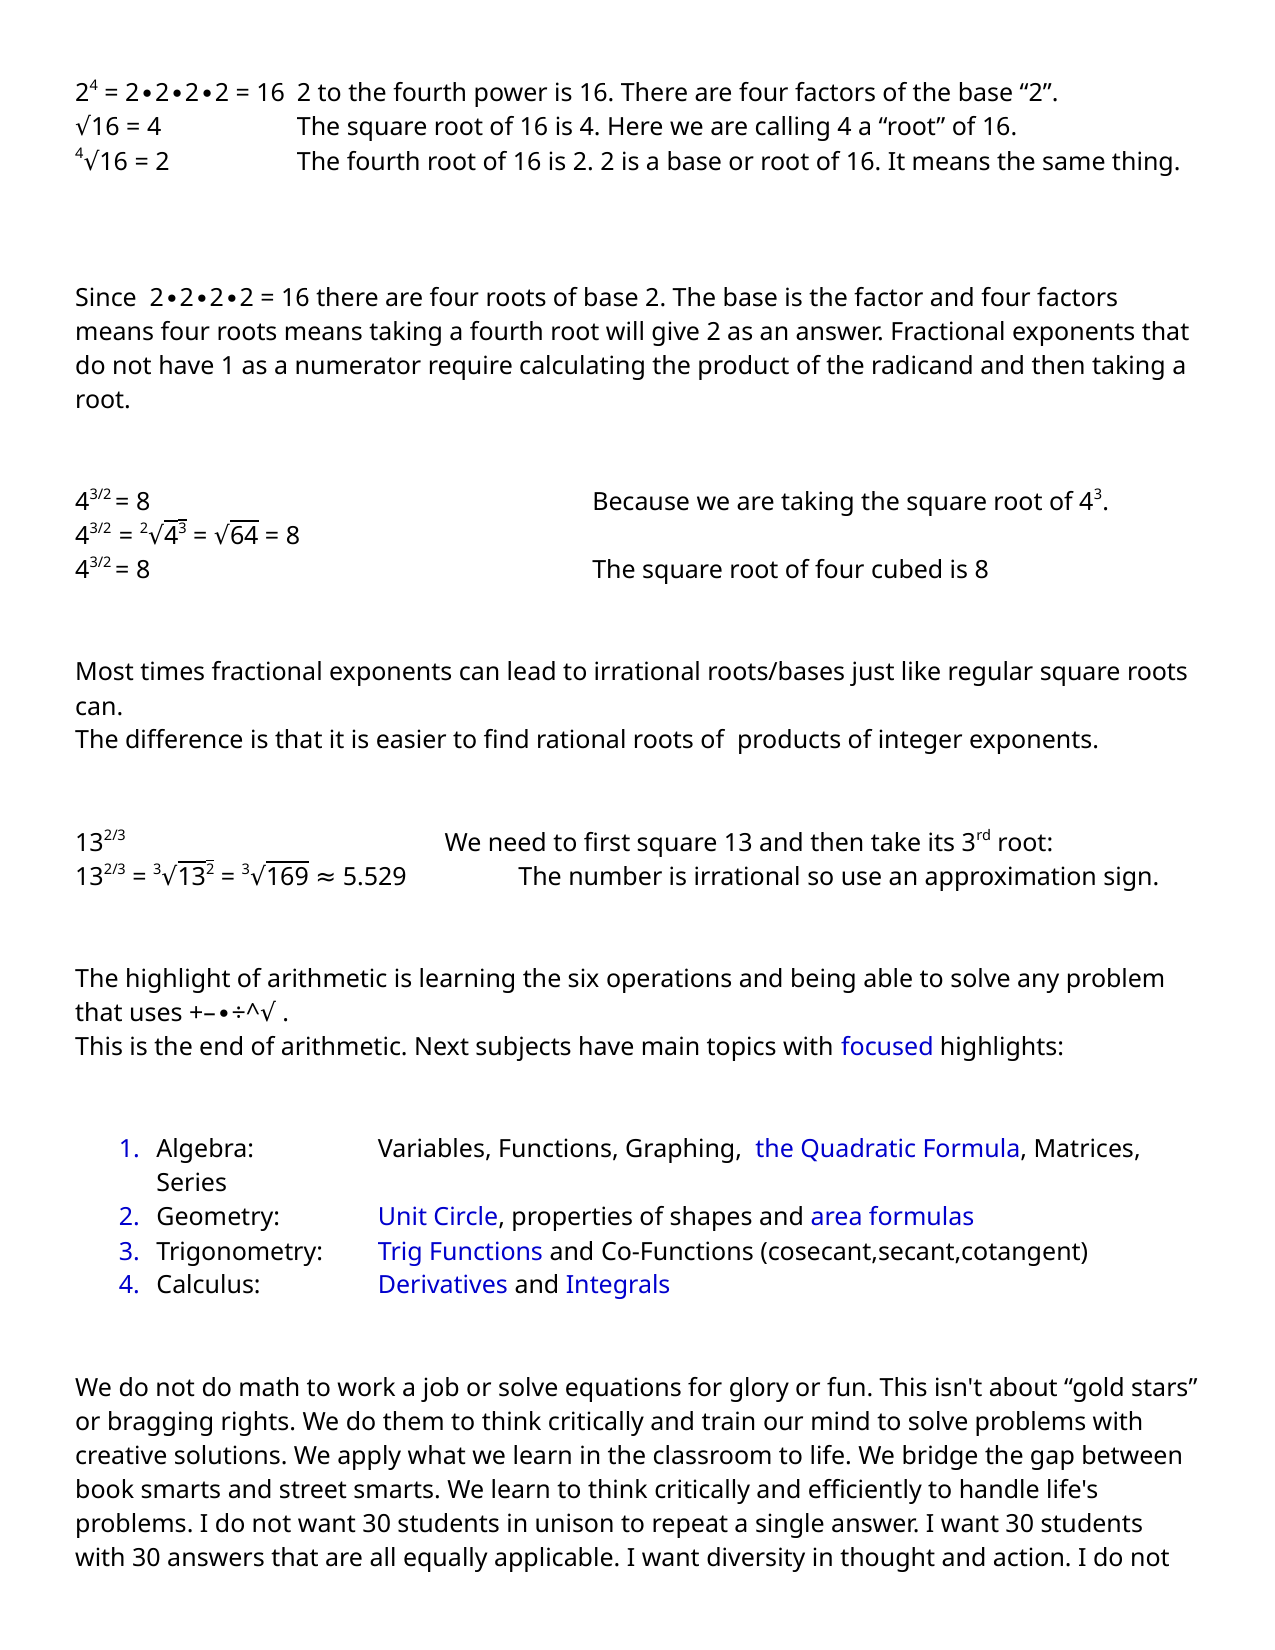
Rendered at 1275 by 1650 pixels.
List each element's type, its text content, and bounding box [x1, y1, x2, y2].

list Geometry: Unit Circle, properties of shapes and area formulas [119, 1199, 1200, 1233]
text The highlight of arithmetic is learning the six operations and being able to solve any problem that uses +–∙÷^√ . [75, 961, 1200, 1029]
text This is the end of arithmetic. Next subjects have main topics with focused highlights: [75, 1029, 1200, 1063]
list Algebra: Variables, Functions, Graphing, the Quadratic Formula, Matrices, Series [119, 1131, 1200, 1199]
text √16 = 4 The square root of 16 is 4. Here we are calling 4 a “root” of 16. [75, 109, 1200, 143]
text The difference is that it is easier to find rational roots of products of integer exponents. [75, 722, 1200, 756]
text 132/3 We need to first square 13 and then take its 3rd root: [75, 824, 1200, 858]
text 43/2 = 2√43 = √64 = 8 [75, 518, 1200, 552]
text 43/2 = 8 The square root of four cubed is 8 [75, 552, 1200, 586]
text Most times fractional exponents can lead to irrational roots/bases just like regular square roots can. [75, 654, 1200, 722]
text 132/3 = 3√132 = 3√169 ≈ 5.529 The number is irrational so use an approximation sign. [75, 858, 1200, 892]
list Trigonometry: Trig Functions and Co-Functions (cosecant,secant,cotangent) [119, 1233, 1200, 1267]
text We do not do math to work a job or solve equations for glory or fun. This isn't about “gold stars” or bragging rights. We do them to think critically and train our mind to solve problems with creative solutions. We apply what we learn in the classroom to life. We bridge the gap between book smarts and street smarts. We learn to think critically and efficiently to handle life's problems. I do not want 30 students in unison to repeat a single answer. I want 30 students with 30 answers that are all equally applicable. I want diversity in thought and action. I do not [75, 1369, 1200, 1574]
text 4√16 = 2 The fourth root of 16 is 2. 2 is a base or root of 16. It means the same thing. [75, 143, 1200, 177]
text Since 2∙2∙2∙2 = 16 there are four roots of base 2. The base is the factor and four factors means four roots means taking a fourth root will give 2 as an answer. Fractional exponents that do not have 1 as a numerator require calculating the product of the radicand and then taking a root. [75, 279, 1200, 416]
text 43/2 = 8 Because we are taking the square root of 43. [75, 484, 1200, 518]
text 24 = 2∙2∙2∙2 = 16 2 to the fourth power is 16. There are four factors of the base “2”. [75, 75, 1200, 109]
list Calculus: Derivatives and Integrals [119, 1267, 1200, 1301]
